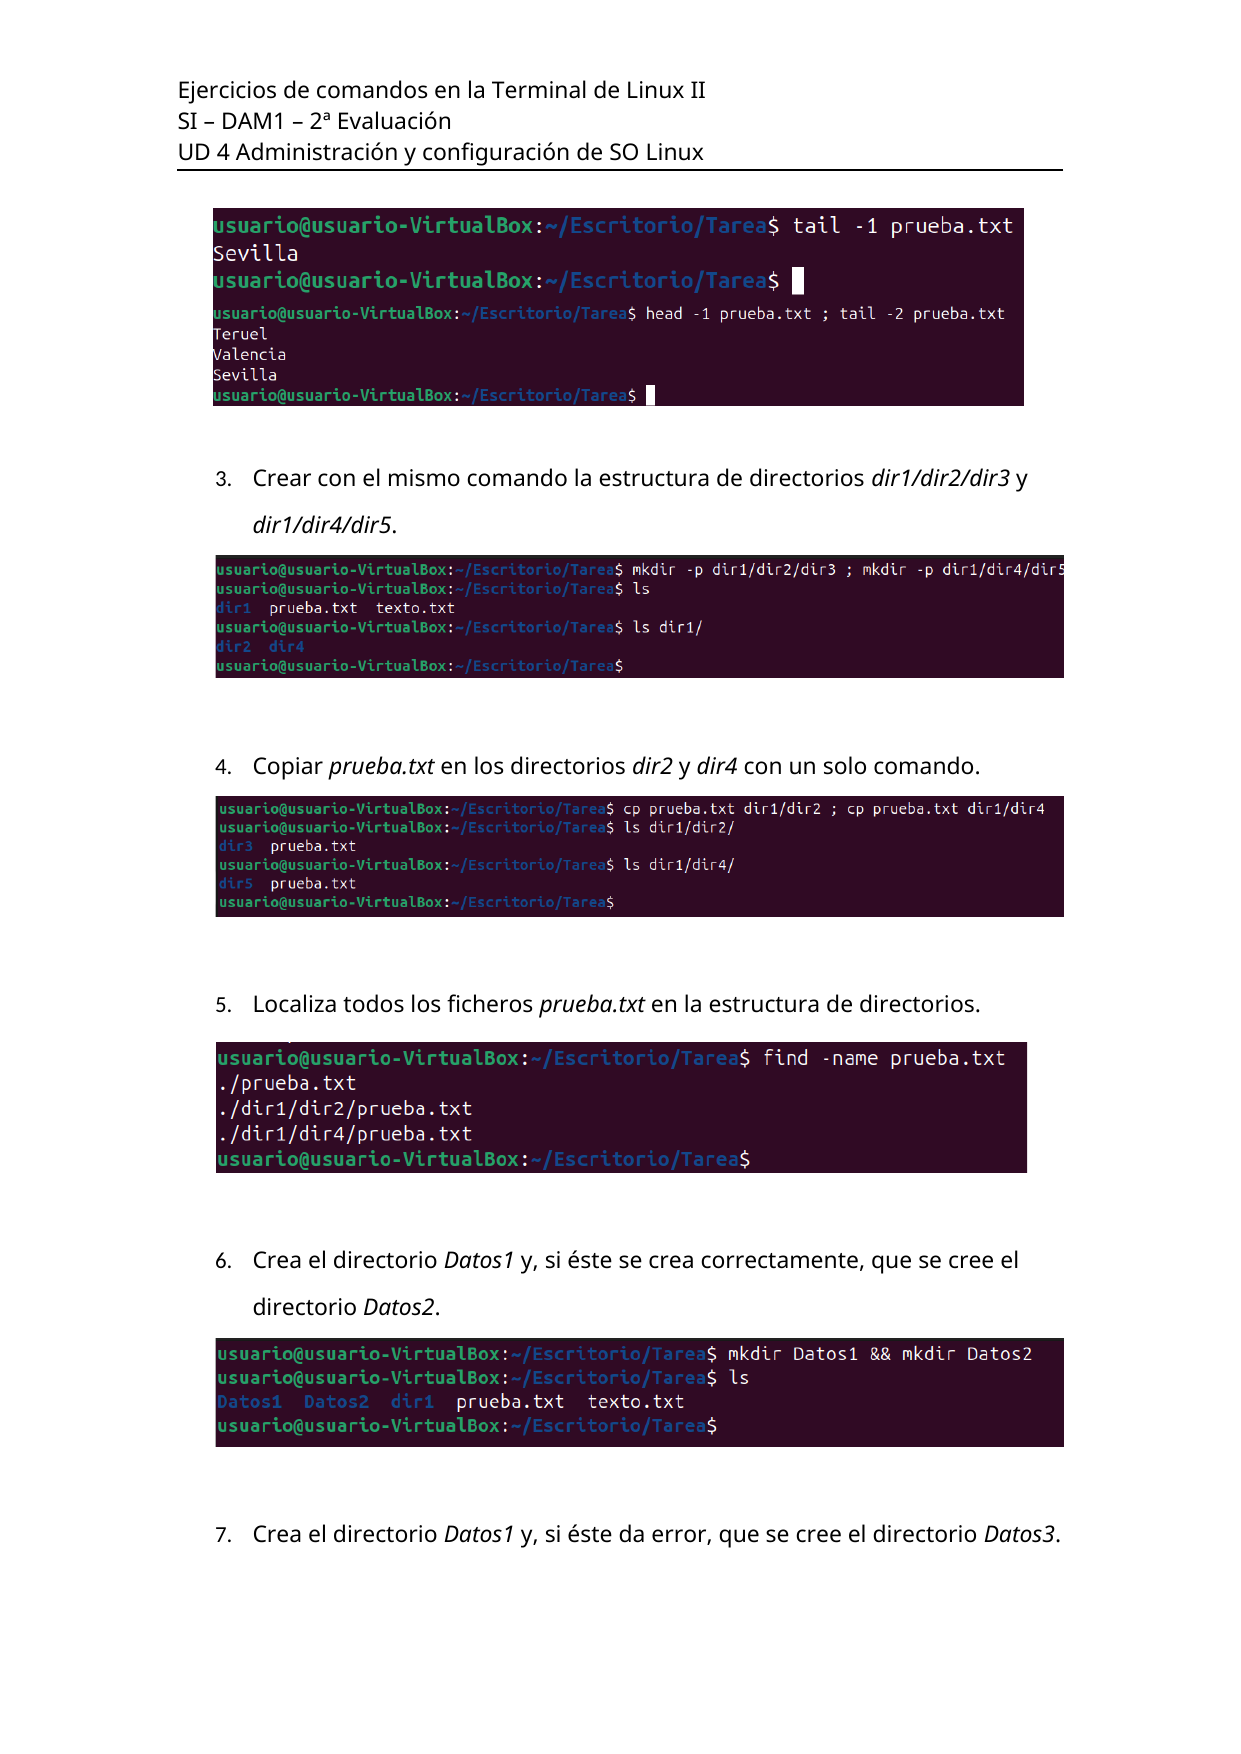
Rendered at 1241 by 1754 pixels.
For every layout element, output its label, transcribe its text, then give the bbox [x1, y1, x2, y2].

list Copiar prueba.txt en los directorios dir2 y dir4 con un solo comando. [215, 749, 1063, 781]
picture [213, 208, 1024, 406]
picture [216, 1042, 1028, 1173]
list Crea el directorio Datos1 y, si éste da error, que se cree el directorio Datos3. [215, 1518, 1063, 1549]
picture [215, 1338, 1064, 1447]
picture [215, 555, 1064, 678]
list Crear con el mismo comando la estructura de directorios dir1/dir2/dir3 y dir1/dir4/dir5. [215, 462, 1063, 540]
picture [215, 796, 1064, 917]
list Crea el directorio Datos1 y, si éste se crea correctamente, que se cree el directorio Datos2. [215, 1244, 1063, 1322]
list Localiza todos los ficheros prueba.txt en la estructura de directorios. [215, 988, 1063, 1019]
